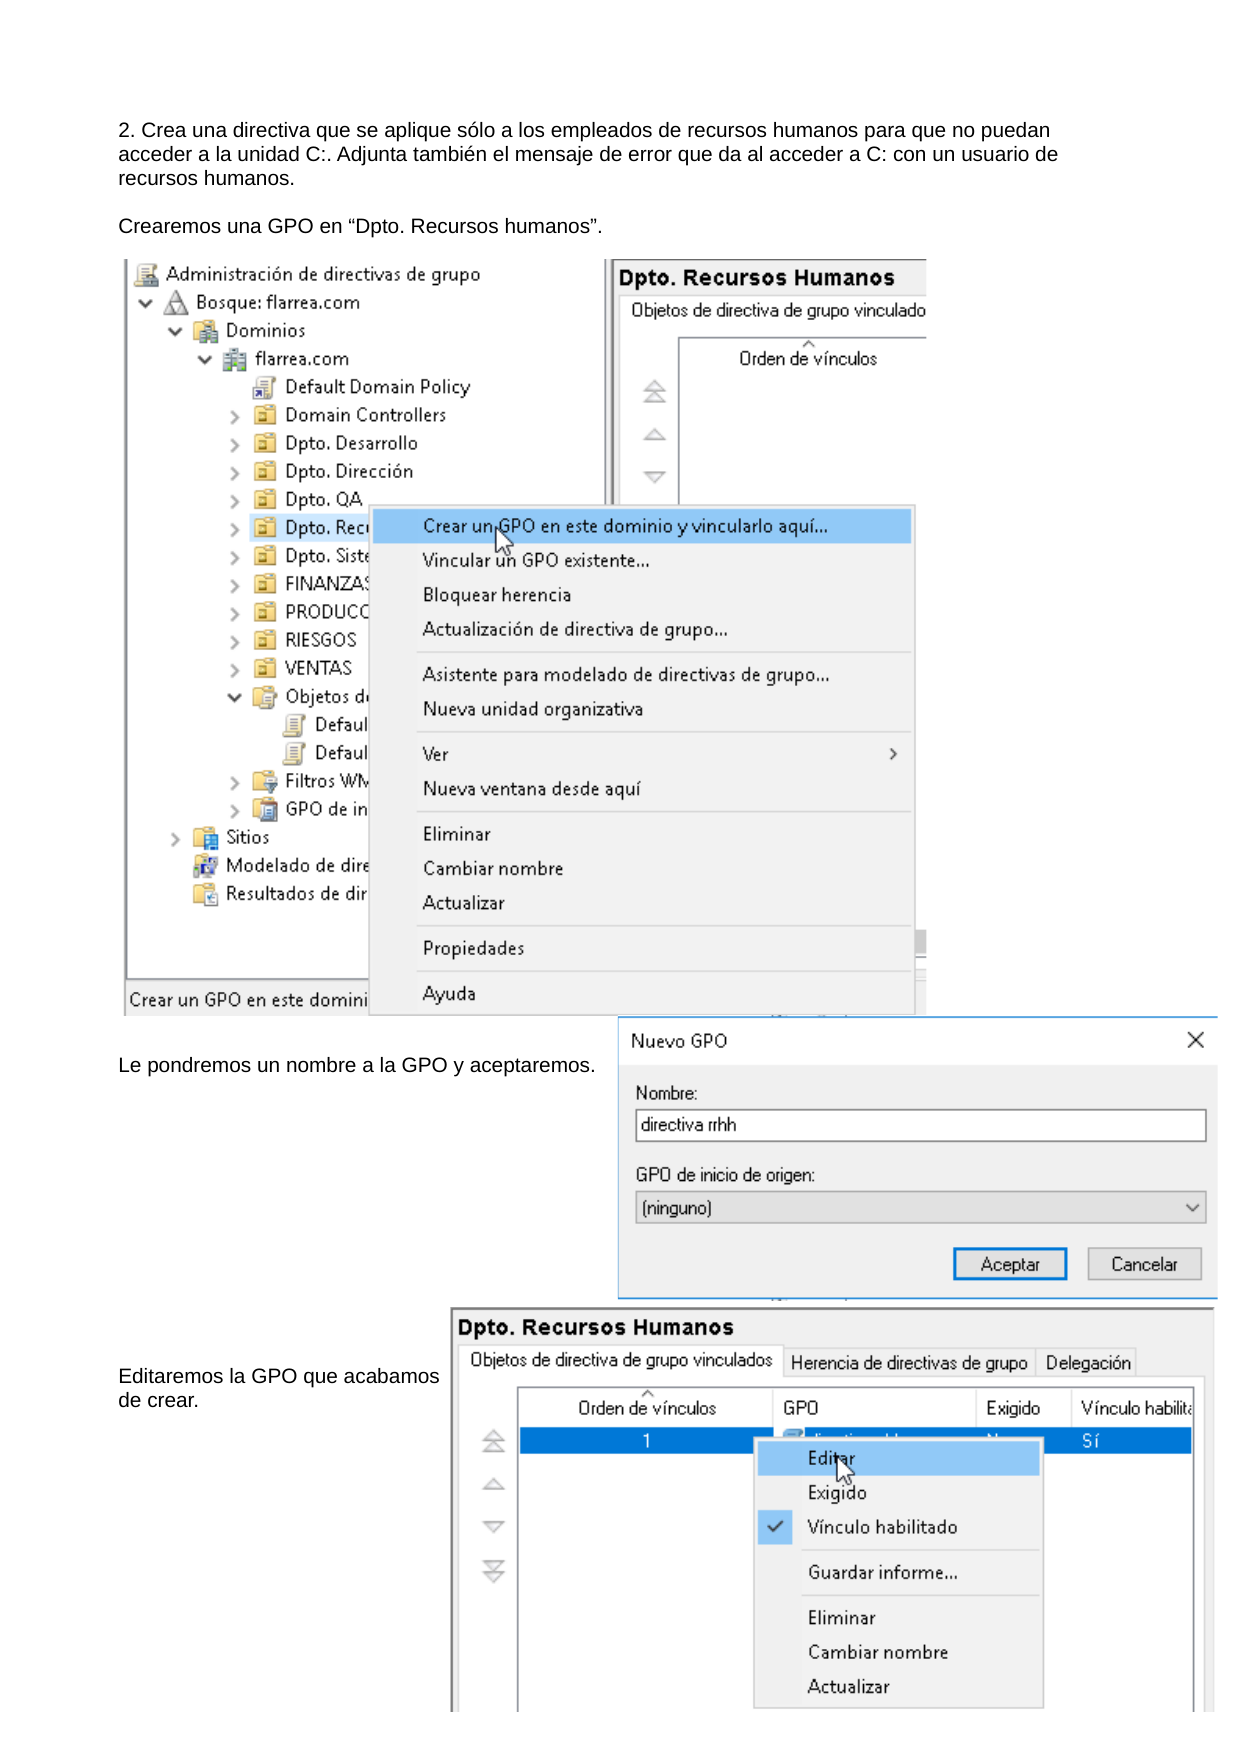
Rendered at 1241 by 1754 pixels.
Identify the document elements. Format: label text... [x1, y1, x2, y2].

text 2. Crea una directiva que se aplique sólo a los empleados de recursos humanos para que no puedan acceder a la unidad C:. Adjunta también el mensaje de error que da al acceder a C: con un usuario de recursos humanos. [118, 118, 1122, 190]
text Le pondremos un nombre a la GPO y aceptaremos. [118, 1052, 617, 1076]
picture [450, 1307, 1215, 1712]
text Editaremos la GPO que acabamos de crear. [118, 1364, 450, 1412]
text Crearemos una GPO en “Dpto. Recursos humanos”. [118, 214, 1122, 238]
picture [123, 259, 1218, 1301]
